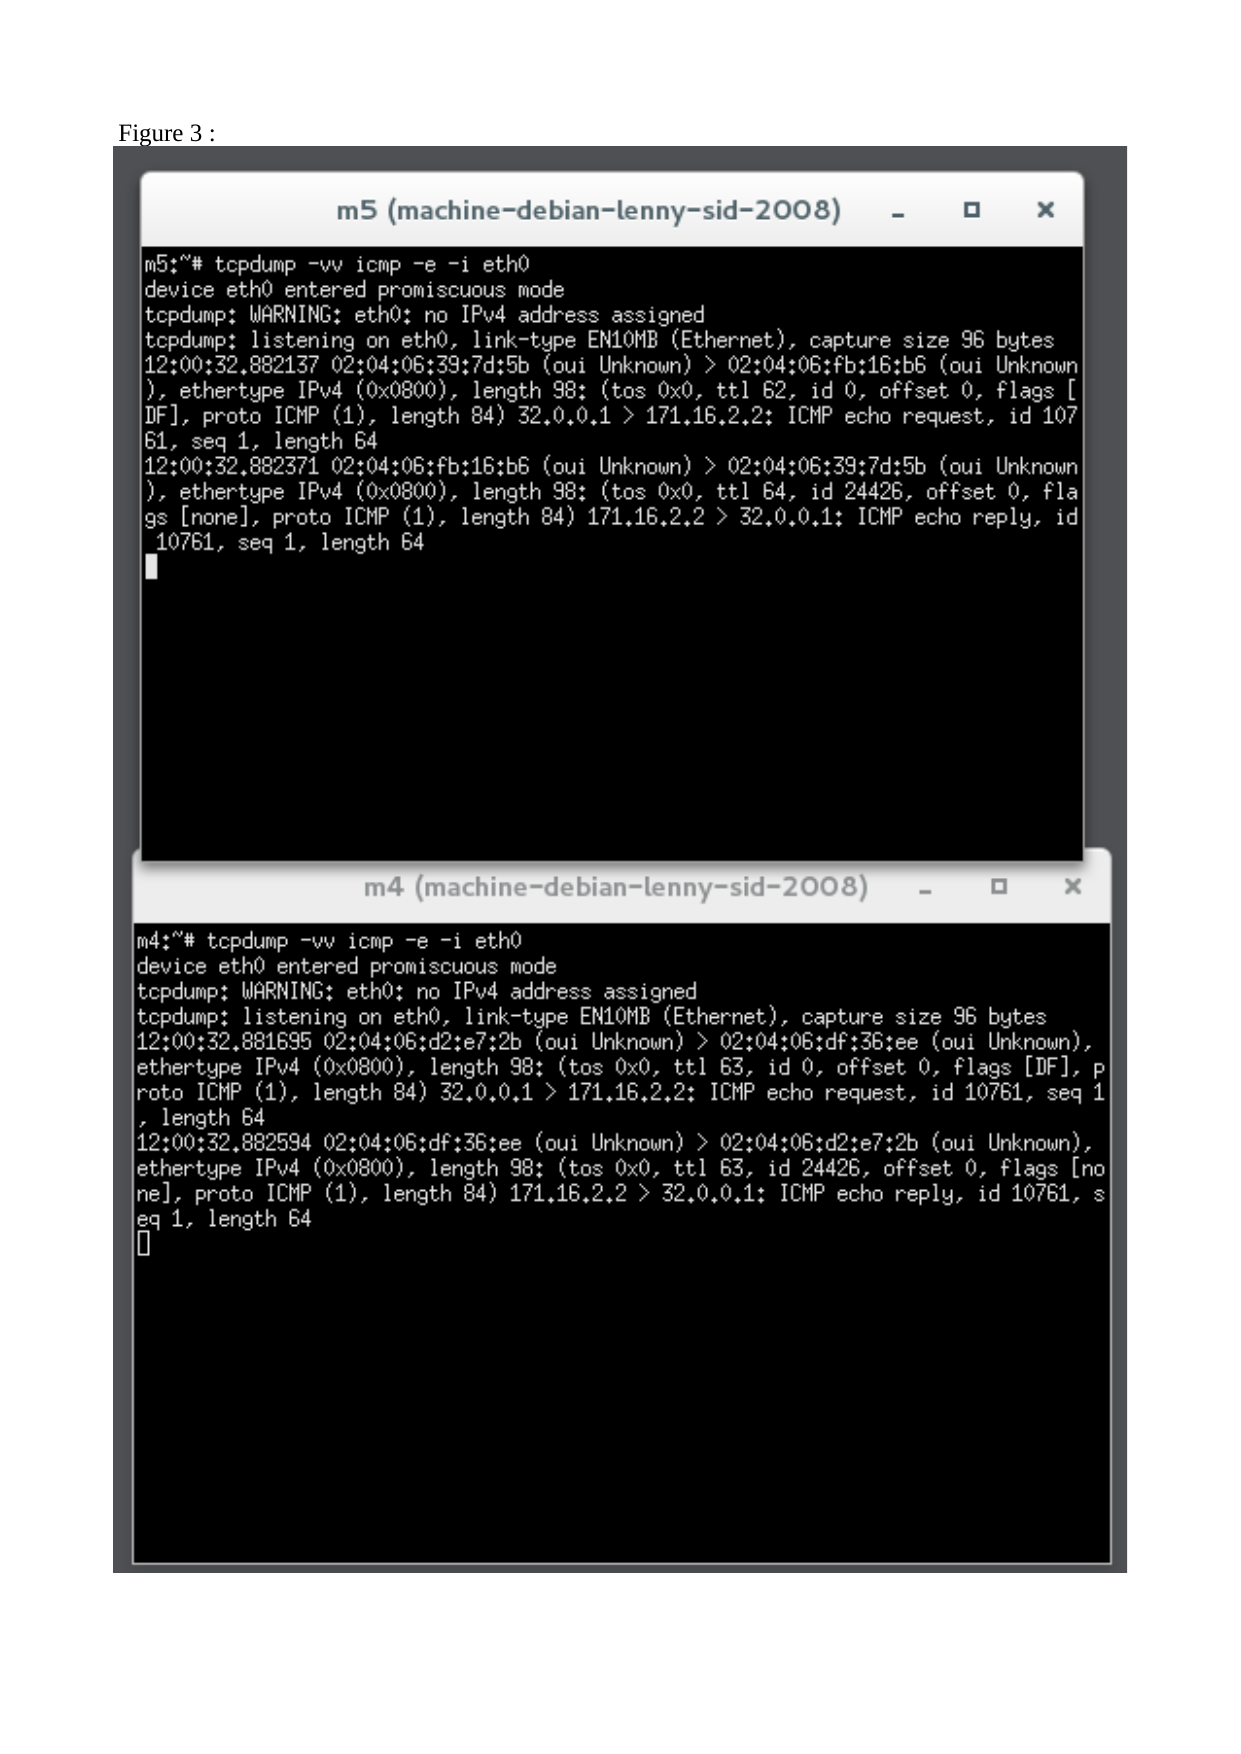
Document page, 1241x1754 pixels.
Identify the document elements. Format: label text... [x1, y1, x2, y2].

picture [113, 146, 1128, 1573]
text Figure 3 : [118, 118, 1122, 146]
